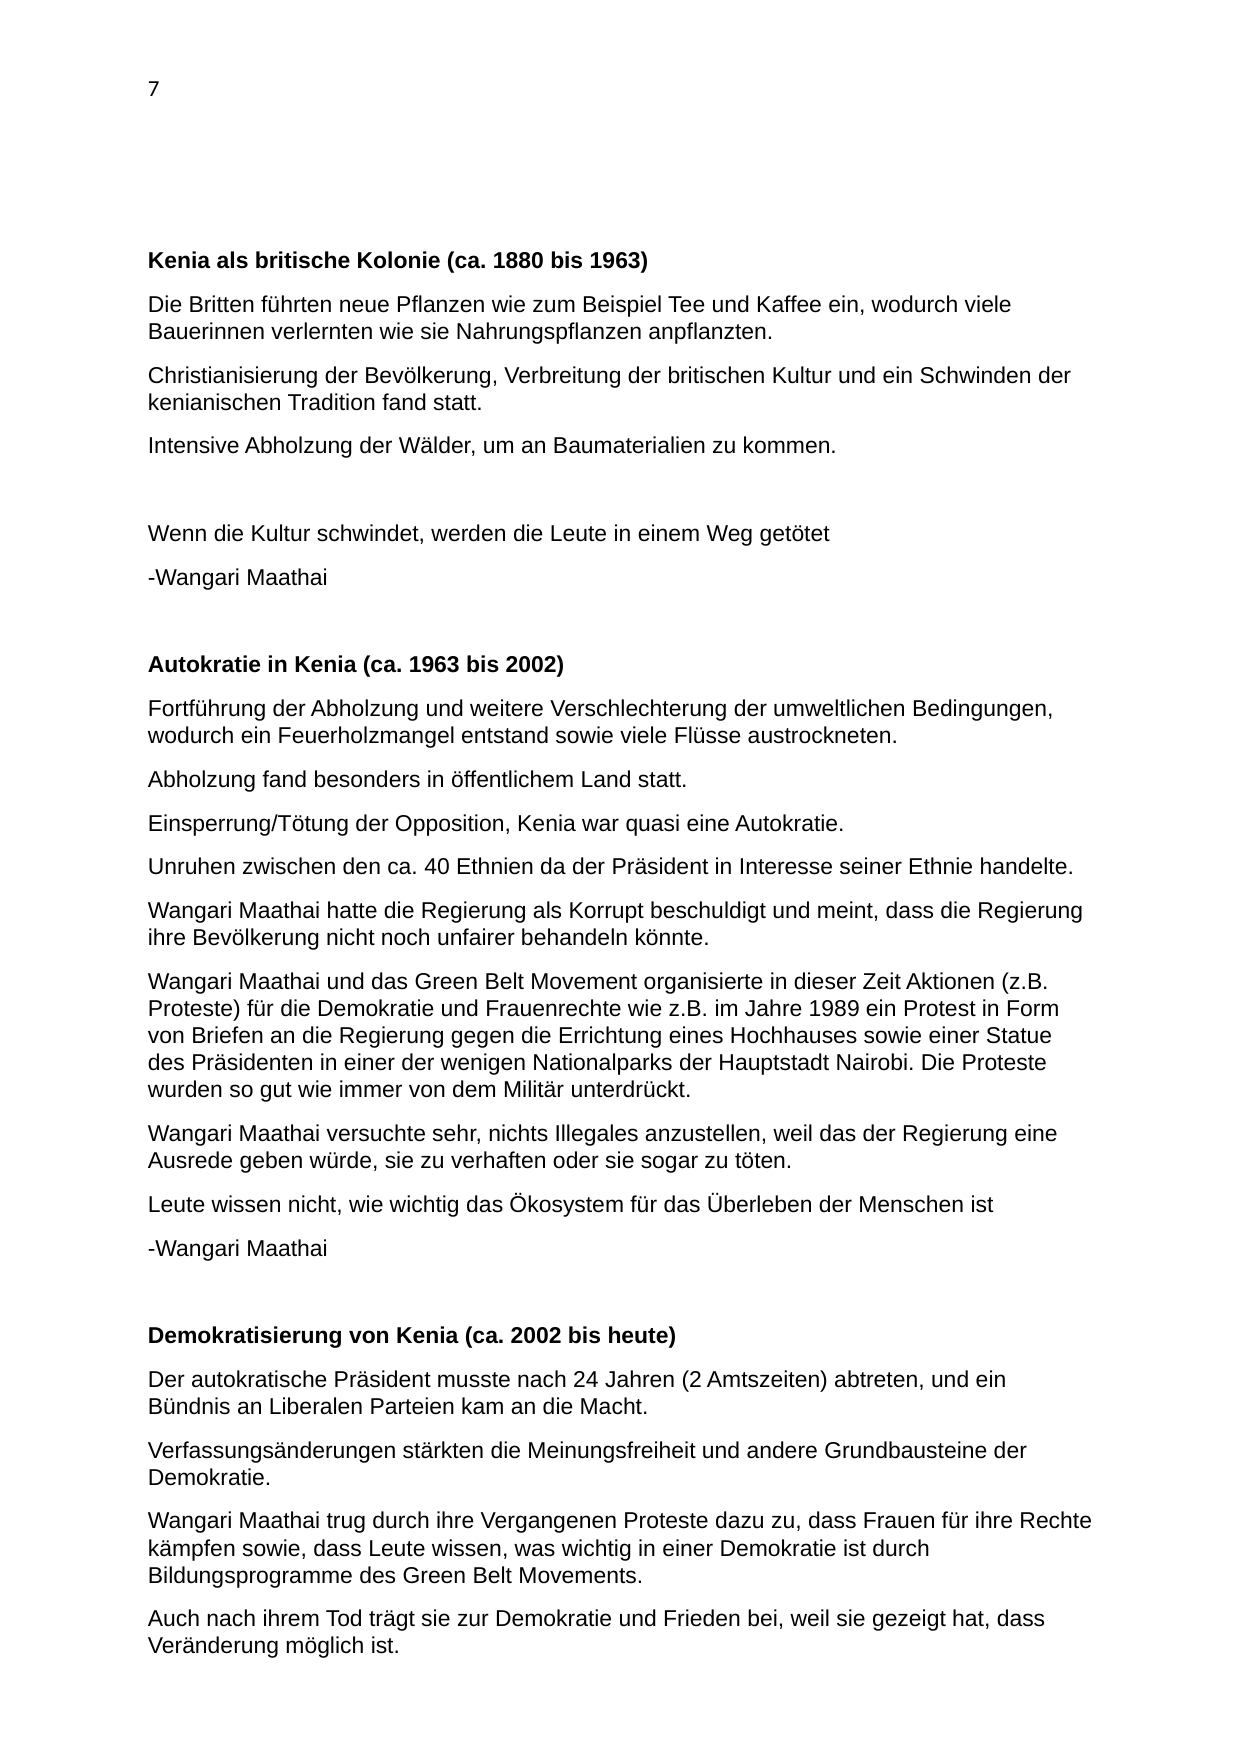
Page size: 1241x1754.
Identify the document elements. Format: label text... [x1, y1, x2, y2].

text Einsperrung/Tötung der Opposition, Kenia war quasi eine Autokratie. [148, 809, 1093, 836]
text Abholzung fand besonders in öffentlichem Land statt. [148, 766, 1093, 792]
text Demokratisierung von Kenia (ca. 2002 bis heute) [148, 1322, 1093, 1348]
text Kenia als britische Kolonie (ca. 1880 bis 1963) [148, 247, 1093, 273]
text Wangari Maathai trug durch ihre Vergangenen Proteste dazu zu, dass Frauen für ihre Rechte kämpfen sowie, dass Leute wissen, was wichtig in einer Demokratie ist durch Bildungsprogramme des Green Belt Movements. [148, 1507, 1093, 1588]
text Fortführung der Abholzung und weitere Verschlechterung der umweltlichen Bedingungen, wodurch ein Feuerholzmangel entstand sowie viele Flüsse austrockneten. [148, 695, 1093, 748]
text Autokratie in Kenia (ca. 1963 bis 2002) [148, 651, 1093, 677]
text -Wangari Maathai [148, 1234, 1093, 1261]
text Wangari Maathai versuchte sehr, nichts Illegales anzustellen, weil das der Regierung eine Ausrede geben würde, sie zu verhaften oder sie sogar zu töten. [148, 1120, 1093, 1173]
text Wenn die Kultur schwindet, werden die Leute in einem Weg getötet [148, 520, 1093, 546]
text Intensive Abholzung der Wälder, um an Baumaterialien zu kommen. [148, 432, 1093, 459]
text Leute wissen nicht, wie wichtig das Ökosystem für das Überleben der Menschen ist [148, 1191, 1093, 1217]
text Verfassungsänderungen stärkten die Meinungsfreiheit und andere Grundbausteine der Demokratie. [148, 1437, 1093, 1490]
text Wangari Maathai und das Green Belt Movement organisierte in dieser Zeit Aktionen (z.B. Proteste) für die Demokratie und Frauenrechte wie z.B. im Jahre 1989 ein Protest in Form von Briefen an die Regierung gegen die Errichtung eines Hochhauses sowie einer Statue des Präsidenten in einer der wenigen Nationalparks der Hauptstadt Nairobi. Die Proteste wurden so gut wie immer von dem Militär unterdrückt. [148, 968, 1093, 1102]
text -Wangari Maathai [148, 564, 1093, 590]
text Der autokratische Präsident musste nach 24 Jahren (2 Amtszeiten) abtreten, und ein Bündnis an Liberalen Parteien kam an die Macht. [148, 1366, 1093, 1419]
text Wangari Maathai hatte die Regierung als Korrupt beschuldigt und meint, dass die Regierung ihre Bevölkerung nicht noch unfairer behandeln könnte. [148, 897, 1093, 950]
text Auch nach ihrem Tod trägt sie zur Demokratie und Frieden bei, weil sie gezeigt hat, dass Veränderung möglich ist. [148, 1605, 1093, 1659]
text Christianisierung der Bevölkerung, Verbreitung der britischen Kultur und ein Schwinden der kenianischen Tradition fand statt. [148, 362, 1093, 415]
text Unruhen zwischen den ca. 40 Ethnien da der Präsident in Interesse seiner Ethnie handelte. [148, 853, 1093, 879]
text Die Britten führten neue Pflanzen wie zum Beispiel Tee und Kaffee ein, wodurch viele Bauerinnen verlernten wie sie Nahrungspflanzen anpflanzten. [148, 291, 1093, 344]
